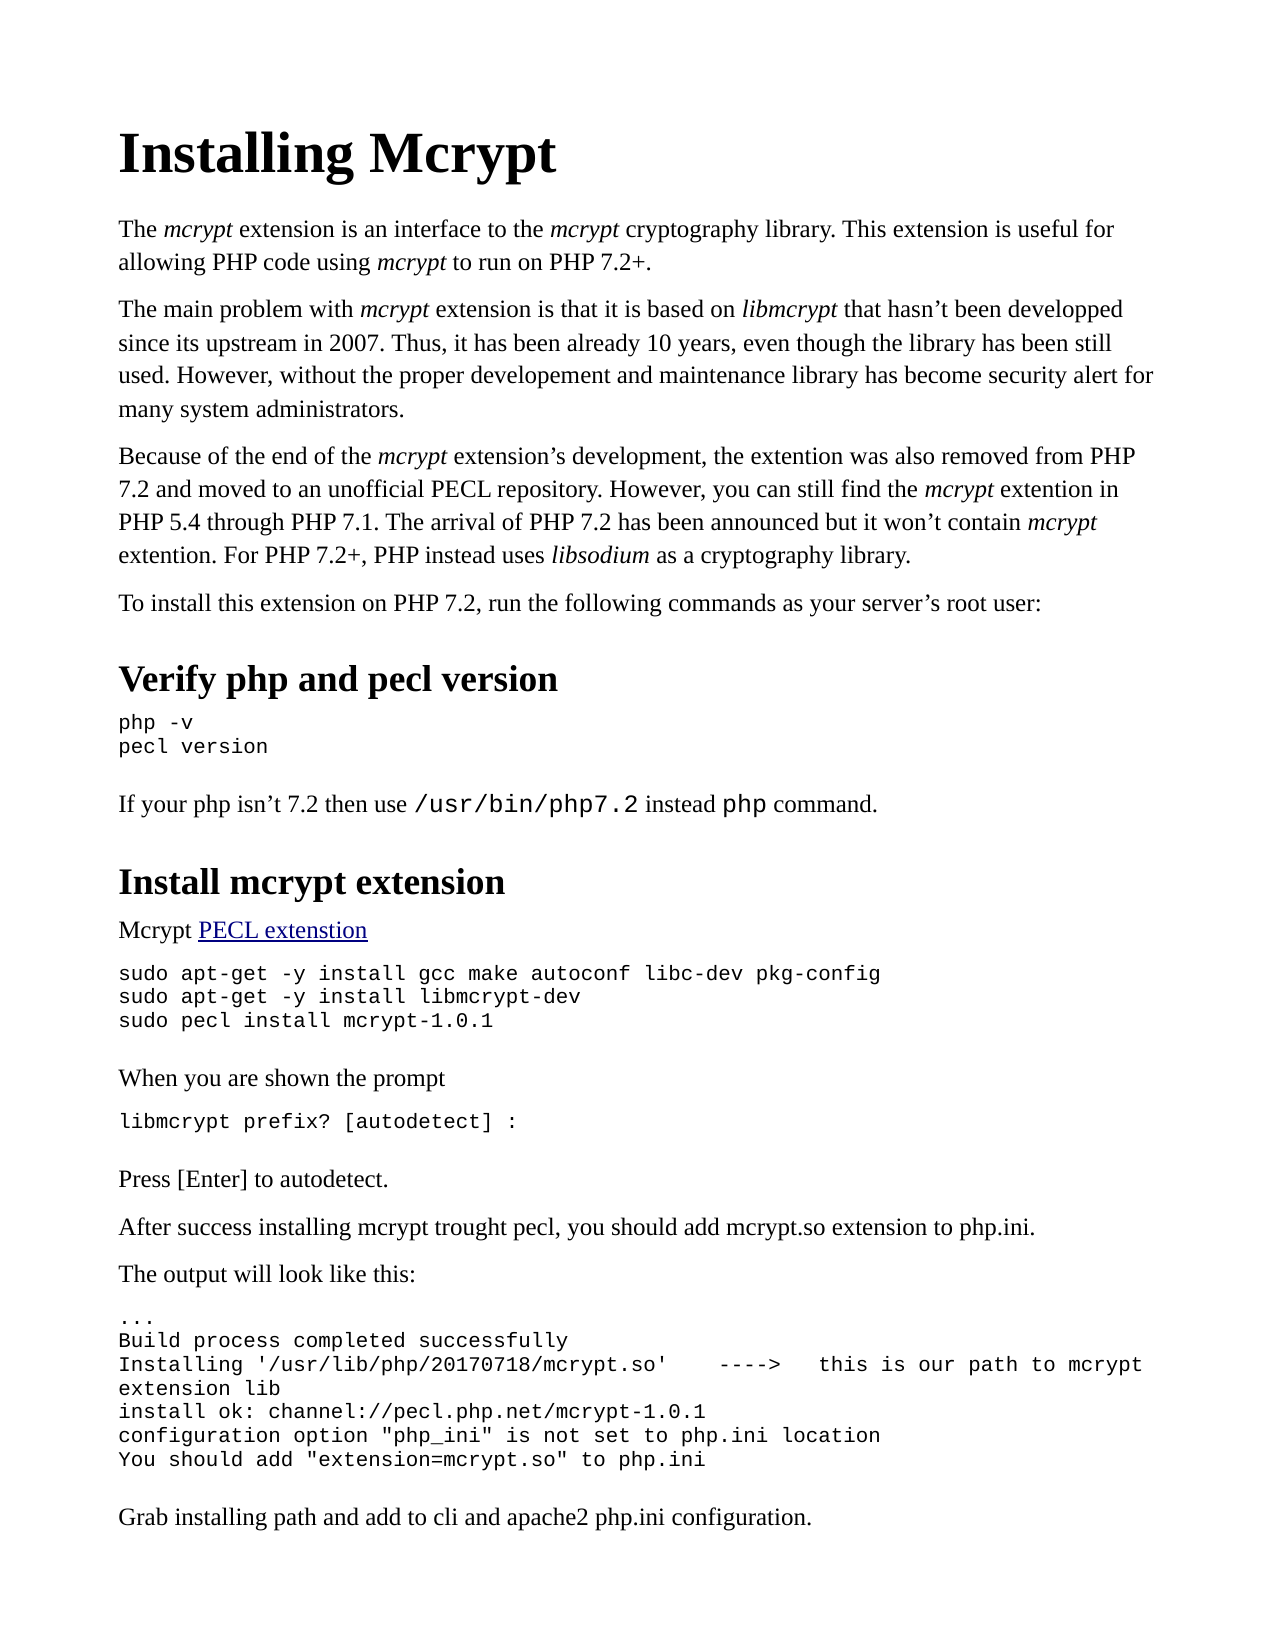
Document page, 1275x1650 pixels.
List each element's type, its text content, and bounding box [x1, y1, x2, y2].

text You should add "extension=mcrypt.so" to php.ini [118, 1449, 1157, 1472]
text libmcrypt prefix? [autodetect] : [118, 1111, 1157, 1134]
text install ok: channel://pecl.php.net/mcrypt-1.0.1 [118, 1401, 1157, 1425]
text After success installing mcrypt trought pecl, you should add mcrypt.so extension to php.ini. [118, 1212, 1157, 1240]
text If your php isn’t 7.2 then use /usr/bin/php7.2 instead php command. [118, 789, 1157, 819]
text Grab installing path and add to cli and apache2 php.ini configuration. [118, 1502, 1157, 1531]
text Press [Enter] to autodetect. [118, 1164, 1157, 1193]
text ... [118, 1307, 1157, 1330]
subtitle Verify php and pecl version [118, 656, 1157, 699]
text configuration option "php_ini" is not set to php.ini location [118, 1425, 1157, 1449]
text The output will look like this: [118, 1259, 1157, 1288]
text To install this extension on PHP 7.2, run the following commands as your server’s root user: [118, 588, 1157, 617]
text Installing Mcrypt [118, 118, 1157, 185]
subtitle Install mcrypt extension [118, 859, 1157, 903]
text Mcrypt PECL extenstion [118, 915, 1157, 944]
text Build process completed successfully [118, 1330, 1157, 1354]
text Installing '/usr/lib/php/20170718/mcrypt.so' ----> this is our path to mcrypt extension lib [118, 1354, 1157, 1401]
text Because of the end of the mcrypt extension’s development, the extention was also removed from PHP 7.2 and moved to an unofficial PECL repository. However, you can still find the mcrypt extention in PHP 5.4 through PHP 7.1. The arrival of PHP 7.2 has been announced but it won’t contain mcrypt extention. For PHP 7.2+, PHP instead uses libsodium as a cryptography library. [118, 441, 1157, 569]
text sudo pecl install mcrypt-1.0.1 [118, 1010, 1157, 1034]
text When you are shown the prompt [118, 1063, 1157, 1092]
text The main problem with mcrypt extension is that it is based on libmcrypt that hasn’t been developped since its upstream in 2007. Thus, it has been already 10 years, even though the library has been still used. However, without the proper developement and maintenance library has become security alert for many system administrators. [118, 294, 1157, 422]
text sudo apt-get -y install libmcrypt-dev [118, 986, 1157, 1010]
text php -v [118, 712, 1157, 736]
text pecl version [118, 736, 1157, 759]
text The mcrypt extension is an interface to the mcrypt cryptography library. This extension is useful for allowing PHP code using mcrypt to run on PHP 7.2+. [118, 214, 1157, 276]
text sudo apt-get -y install gcc make autoconf libc-dev pkg-config [118, 963, 1157, 986]
